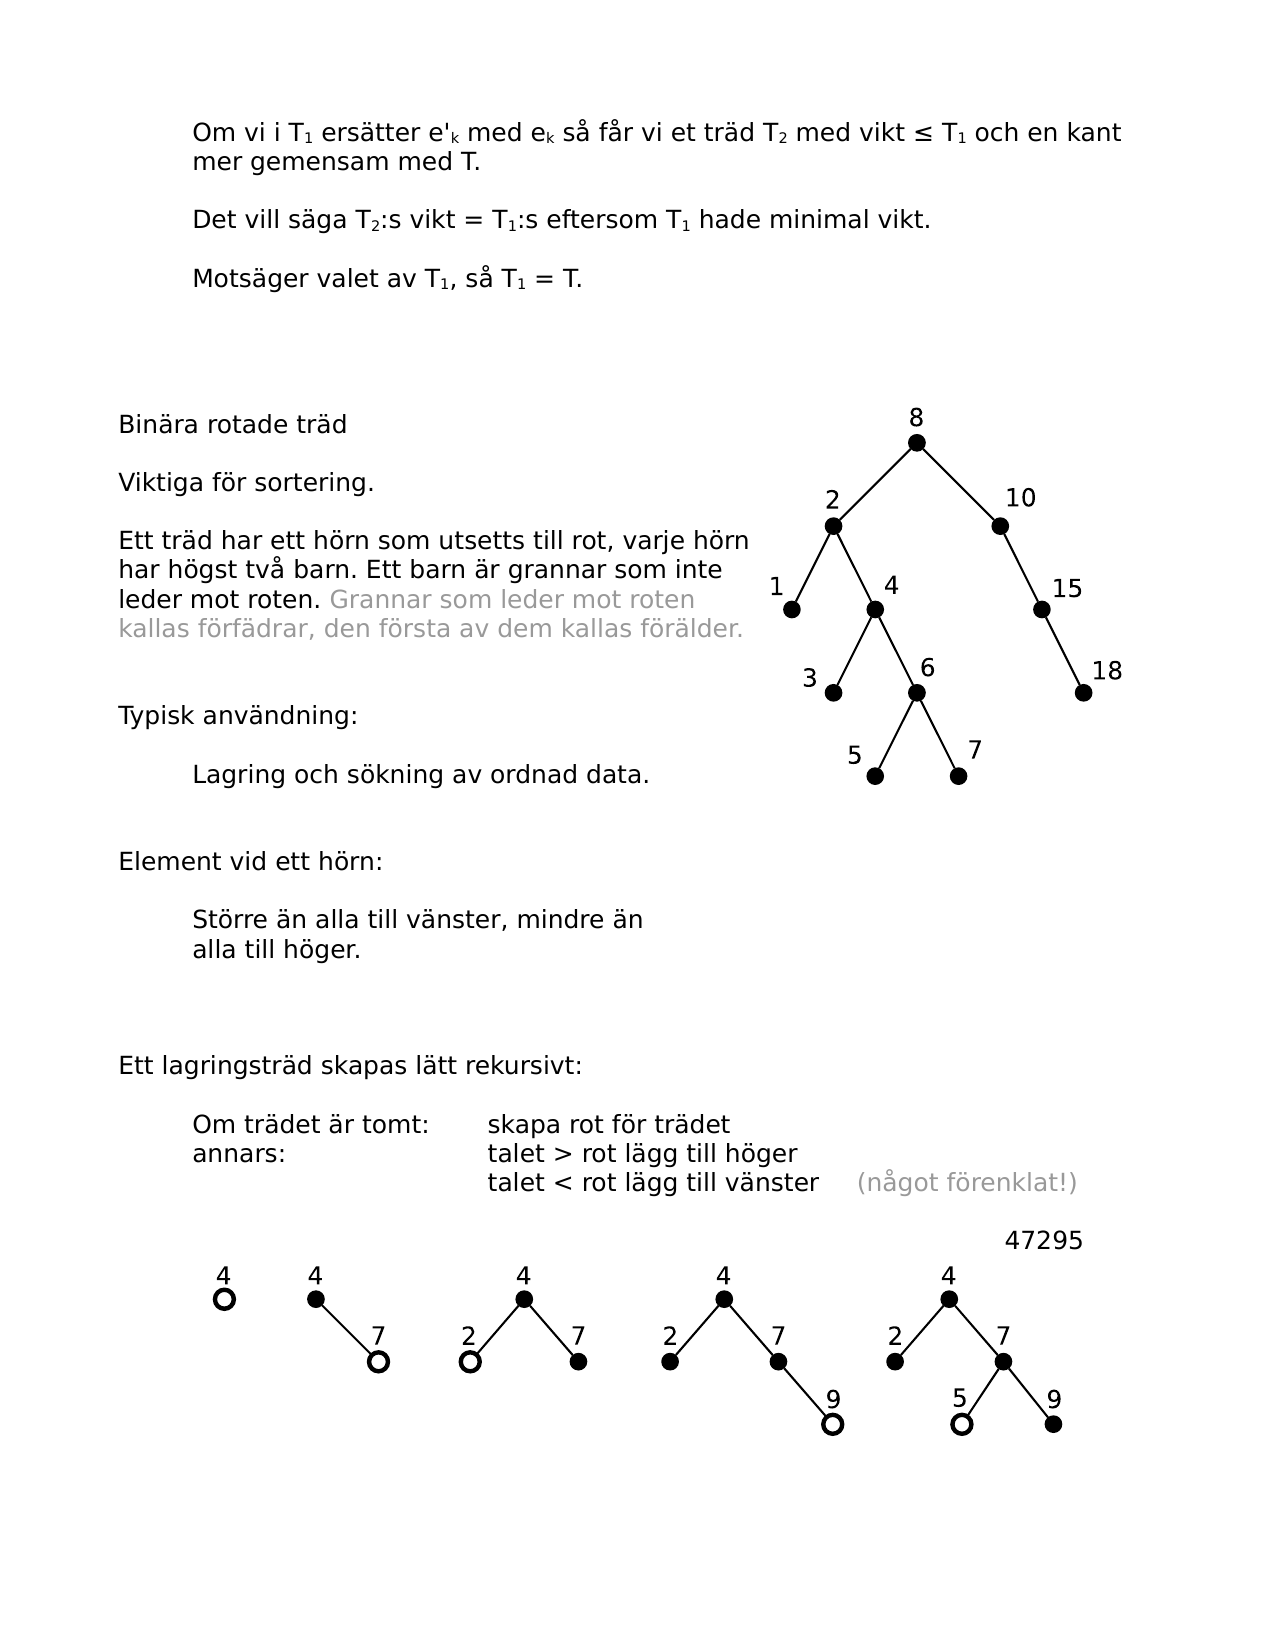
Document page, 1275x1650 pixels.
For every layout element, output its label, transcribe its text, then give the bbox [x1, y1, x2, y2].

text Viktiga för sortering. [118, 468, 889, 497]
text [1006, 526, 1157, 556]
text [866, 468, 968, 497]
text Om vi i T1 ersätter e'k med ek så får vi et träd T2 med vikt ≤ T1 och en kant [118, 118, 1157, 147]
text annars: talet > rot lägg till höger [118, 1139, 1157, 1168]
text [839, 526, 1013, 556]
text Binära rotade träd [118, 410, 1157, 439]
text [923, 701, 1157, 731]
text [900, 702, 934, 731]
text [798, 585, 869, 614]
text Lagring och sökning av ordnad data. [118, 760, 1157, 789]
text Typisk användning: [118, 701, 911, 731]
text [1048, 614, 1157, 643]
text mer gemensam med T. [118, 147, 1157, 176]
text [1017, 556, 1157, 585]
text [806, 556, 861, 585]
text Ett träd har ett hörn som utsetts till rot, varje hörn [118, 526, 828, 556]
text [865, 585, 1036, 614]
text [1032, 585, 1157, 614]
text har högst två barn. Ett barn är grannar som inte [118, 556, 816, 585]
text Det vill säga T2:s vikt = T1:s eftersom T1 hade minimal vikt. [118, 206, 1157, 235]
text [945, 468, 1157, 497]
text talet < rot lägg till vänster (något förenklat!) [118, 1168, 1157, 1197]
text Om trädet är tomt: skapa rot för trädet [118, 1110, 1157, 1139]
text alla till höger. [118, 935, 1157, 964]
text Element vid ett hörn: [118, 847, 1157, 876]
text 47295 [118, 1226, 1157, 1256]
text [851, 556, 1028, 585]
text Motsäger valet av T1, så T1 = T. [118, 264, 1157, 293]
text kallas förfädrar, den första av dem kallas förälder. [118, 614, 869, 643]
text leder mot roten. Grannar som leder mot roten [118, 585, 802, 614]
text Ett lagringsträd skapas lätt rekursivt: [118, 1051, 1157, 1081]
text Större än alla till vänster, mindre än [118, 906, 1157, 935]
text [881, 614, 1057, 643]
